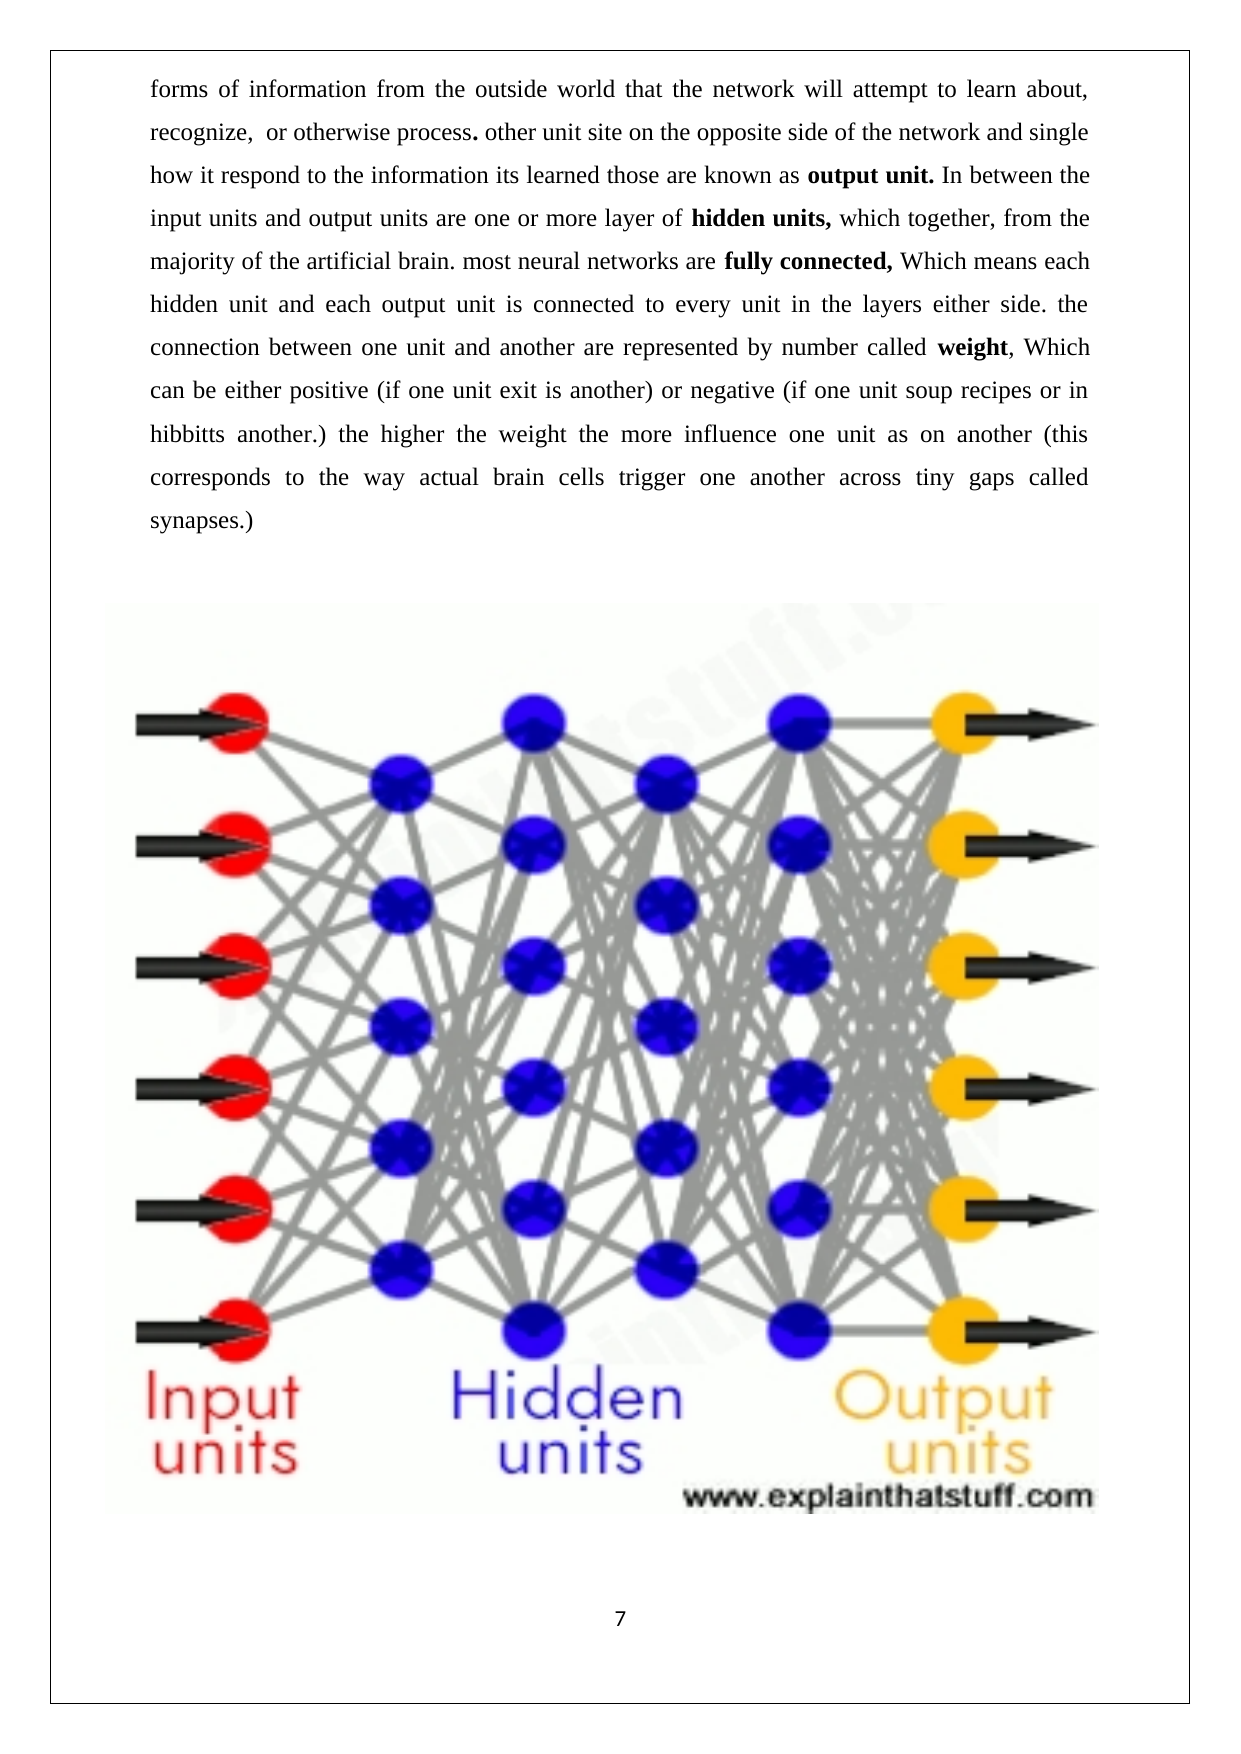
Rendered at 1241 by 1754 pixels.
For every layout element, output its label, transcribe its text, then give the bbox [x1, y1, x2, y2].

text forms of information from the outside world that the network will attempt to learn about, recognize, or otherwise process. other unit site on the opposite side of the network and single how it respond to the information its learned those are known as output unit. In between the input units and output units are one or more layer of hidden units, which together, from the majority of the artificial brain. most neural networks are fully connected, Which means each hidden unit and each output unit is connected to every unit in the layers either side. the connection between one unit and another are represented by number called weight, Which can be either positive (if one unit exit is another) or negative (if one unit soup recipes or in hibbitts another.) the higher the weight the more influence one unit as on another (this corresponds to the way actual brain cells trigger one another across tiny gaps called synapses.) [150, 74, 1090, 534]
